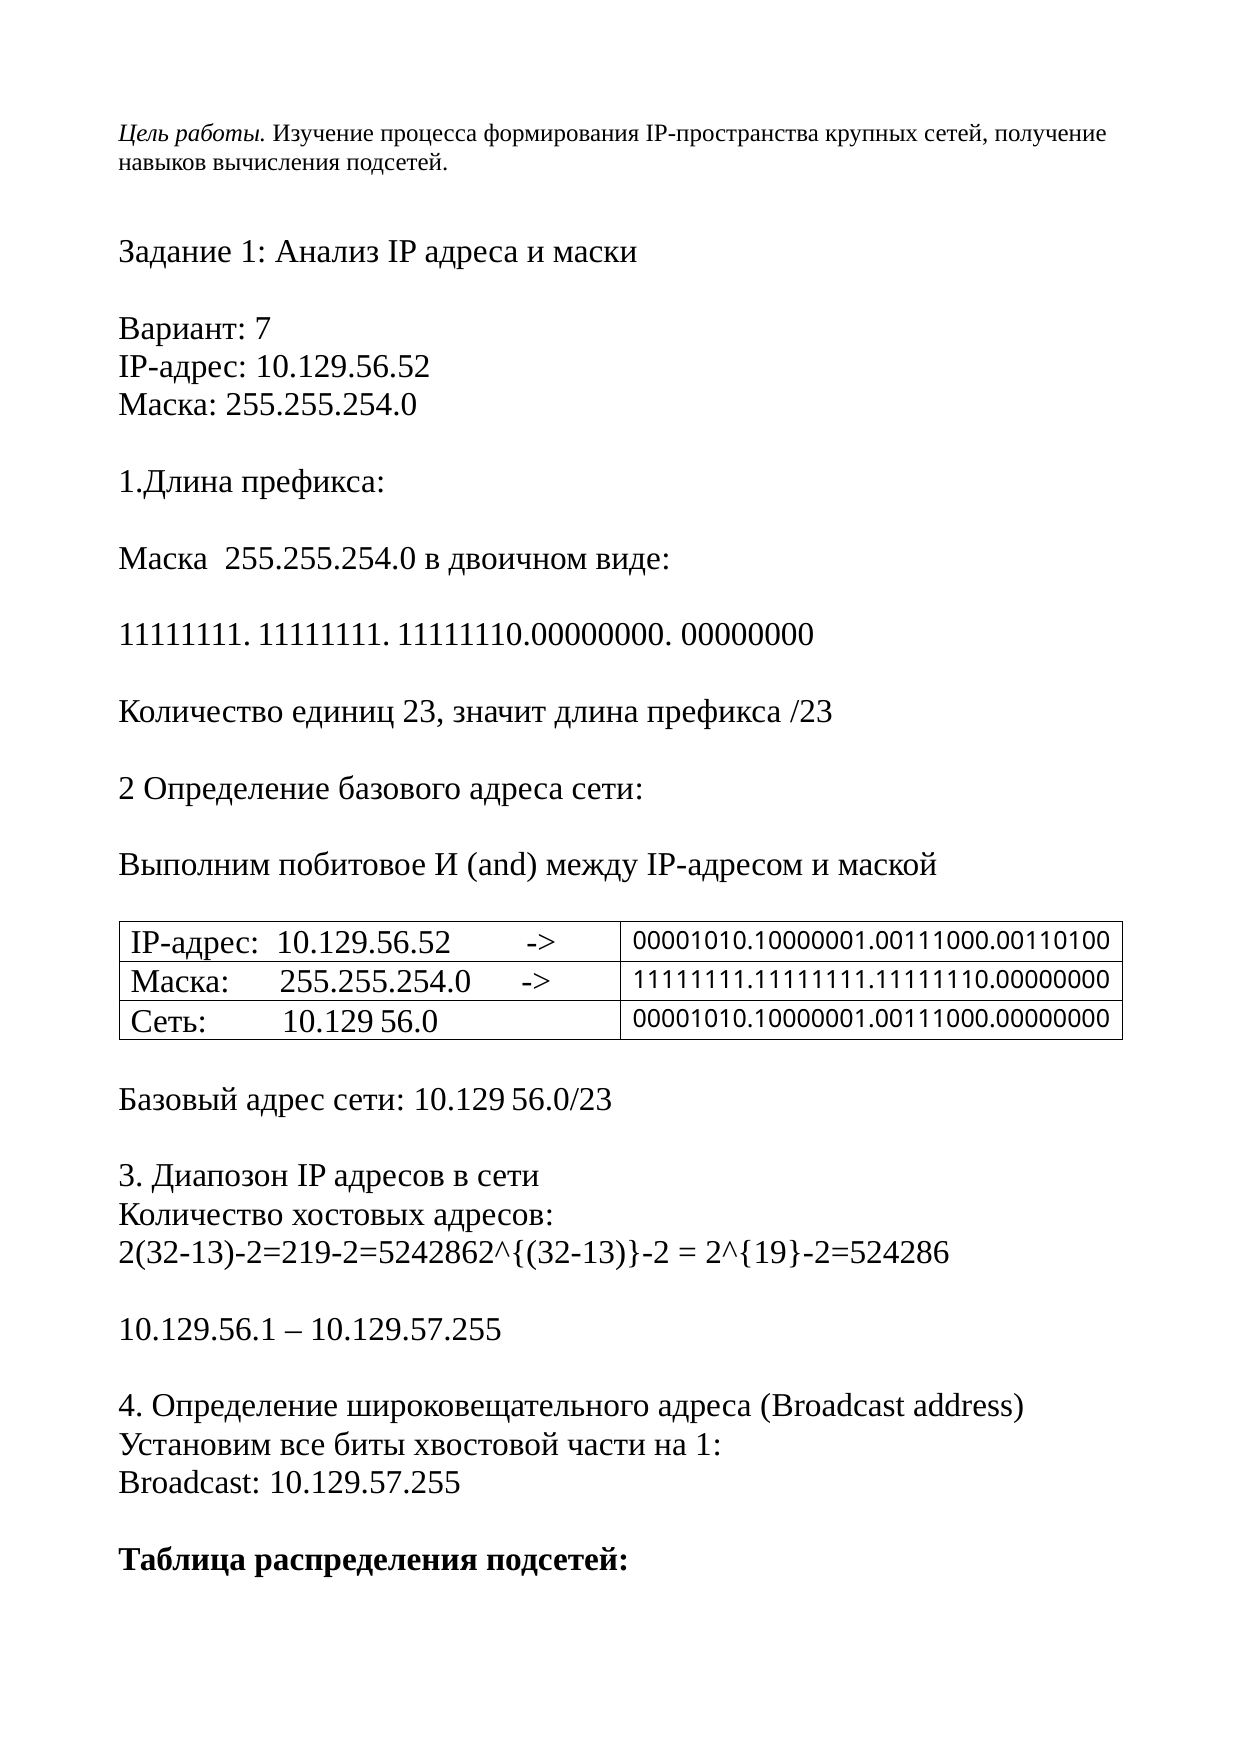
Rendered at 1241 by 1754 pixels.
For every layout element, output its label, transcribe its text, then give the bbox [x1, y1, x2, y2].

text Broadcast: 10.129.57.255 [118, 1462, 1122, 1500]
table_header IP-адрес: 10.129.56.52 -> [120, 922, 620, 961]
text Цель работы. Изучение процесса формирования IP-пространства крупных сетей, получение навыков вычисления подсетей. [118, 118, 1122, 176]
text Задание 1: Анализ IP адреса и маски [118, 231, 1122, 269]
text 2(32-13)-2=219-2=5242862^{(32-13)}-2 = 2^{19}-2=524286 [118, 1232, 1122, 1270]
text Вариант: 7 [118, 308, 1122, 346]
text Базовый адрес сети: 10.129 56.0/23 [118, 1079, 1122, 1117]
text Маска 255.255.254.0 в двоичном виде: [118, 538, 1122, 576]
text IP-адрес: 10.129.56.52 [118, 346, 1122, 384]
text Выполним побитовое И (and) между IP-адресом и маской [118, 844, 1122, 883]
table_cell Сеть: 10.129 56.0 [120, 1001, 620, 1039]
table_cell Маска: 255.255.254.0 -> [120, 962, 620, 1000]
text 4. Определение широковещательного адреса (Broadcast address) [118, 1385, 1122, 1424]
text Количество хостовых адресов: [118, 1194, 1122, 1232]
table_header 00001010.10000001.00111000.00110100 [621, 922, 1122, 961]
text Установим все биты хвостовой части на 1: [118, 1424, 1122, 1462]
text Маска: 255.255.254.0 [118, 384, 1122, 423]
text 1.Длина префикса: [118, 461, 1122, 499]
text Таблица распределения подсетей: [118, 1539, 1122, 1577]
text 3. Диапозон IP адресов в сети [118, 1155, 1122, 1194]
table_cell 00001010.10000001.00111000.00000000 [621, 1001, 1122, 1039]
text 10.129.56.1 – 10.129.57.255 [118, 1309, 1122, 1347]
text 2 Определение базового адреса сети: [118, 768, 1122, 806]
text 11111111. 11111111. 11111110.00000000. 00000000 [118, 614, 1122, 653]
table_cell 11111111.11111111.11111110.00000000 [621, 962, 1122, 1000]
text Количество единиц 23, значит длина префикса /23 [118, 691, 1122, 729]
